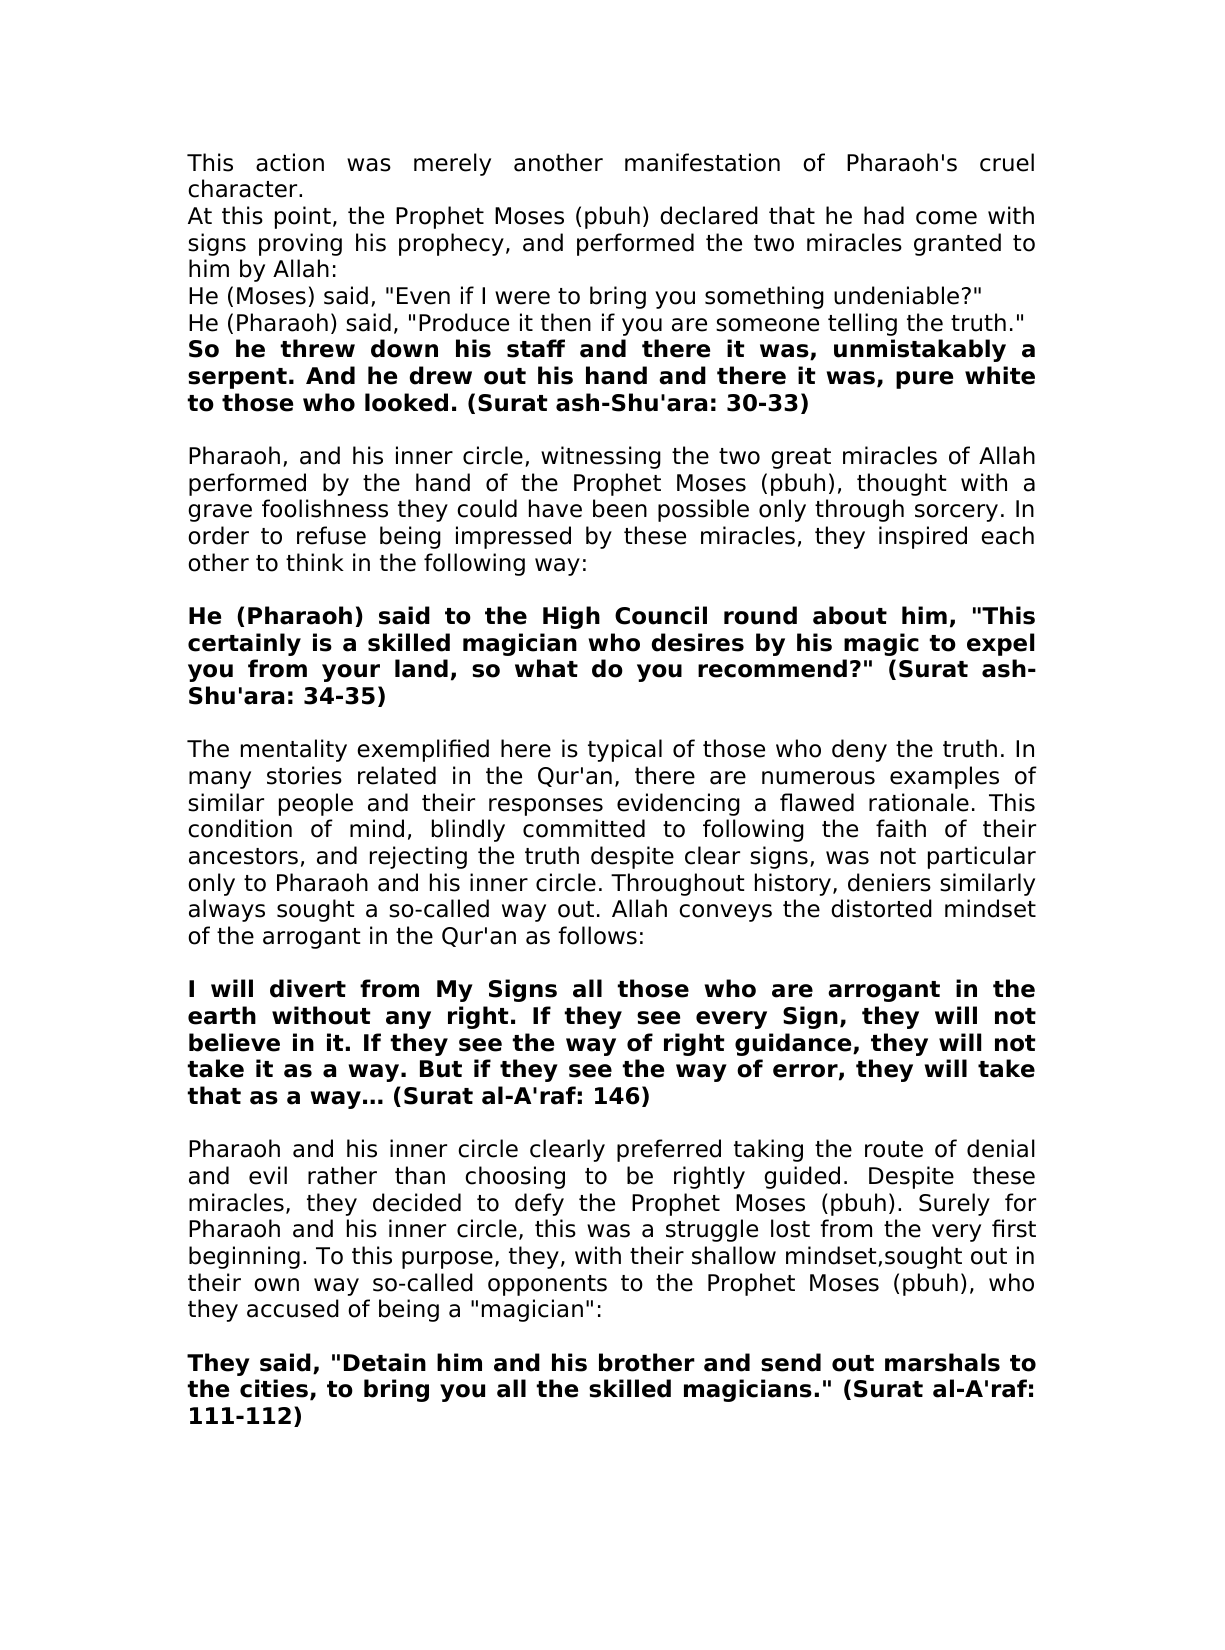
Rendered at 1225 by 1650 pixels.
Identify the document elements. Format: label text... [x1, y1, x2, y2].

text Pharaoh and his inner circle clearly preferred taking the route of denial and evil rather than choosing to be rightly guided. Despite these miracles, they decided to defy the Prophet Moses (pbuh). Surely for Pharaoh and his inner circle, this was a struggle lost from the very first beginning. To this purpose, they, with their shallow mindset,sought out in their own way so-called opponents to the Prophet Moses (pbuh), who they accused of being a "magician": [187, 1137, 1037, 1323]
text So he threw down his staff and there it was, unmistakably a serpent. And he drew out his hand and there it was, pure white to those who looked. (Surat ash-Shu'ara: 30-33) [187, 337, 1037, 417]
text He (Moses) said, "Even if I were to bring you something undeniable?" [187, 283, 1037, 310]
text He (Pharaoh) said, "Produce it then if you are someone telling the truth." [187, 310, 1037, 337]
text At this point, the Prophet Moses (pbuh) declared that he had come with signs proving his prophecy, and performed the two miracles granted to him by Allah: [187, 203, 1037, 283]
text Pharaoh, and his inner circle, witnessing the two great miracles of Allah performed by the hand of the Prophet Moses (pbuh), thought with a grave foolishness they could have been possible only through sorcery. In order to refuse being impressed by these miracles, they inspired each other to think in the following way: [187, 443, 1037, 577]
text They said, "Detain him and his brother and send out marshals to the cities, to bring you all the skilled magicians." (Surat al-A'raf: 111-112) [187, 1350, 1037, 1430]
text He (Pharaoh) said to the High Council round about him, "This certainly is a skilled magician who desires by his magic to expel you from your land, so what do you recommend?" (Surat ash-Shu'ara: 34-35) [187, 603, 1037, 710]
text The mentality exemplified here is typical of those who deny the truth. In many stories related in the Qur'an, there are numerous examples of similar people and their responses evidencing a flawed rationale. This condition of mind, blindly committed to following the faith of their ancestors, and rejecting the truth despite clear signs, was not particular only to Pharaoh and his inner circle. Throughout history, deniers similarly always sought a so-called way out. Allah conveys the distorted mindset of the arrogant in the Qur'an as follows: [187, 737, 1037, 950]
text This action was merely another manifestation of Pharaoh's cruel character. [187, 150, 1037, 203]
text I will divert from My Signs all those who are arrogant in the earth without any right. If they see every Sign, they will not believe in it. If they see the way of right guidance, they will not take it as a way. But if they see the way of error, they will take that as a way… (Surat al-A'raf: 146) [187, 977, 1037, 1110]
